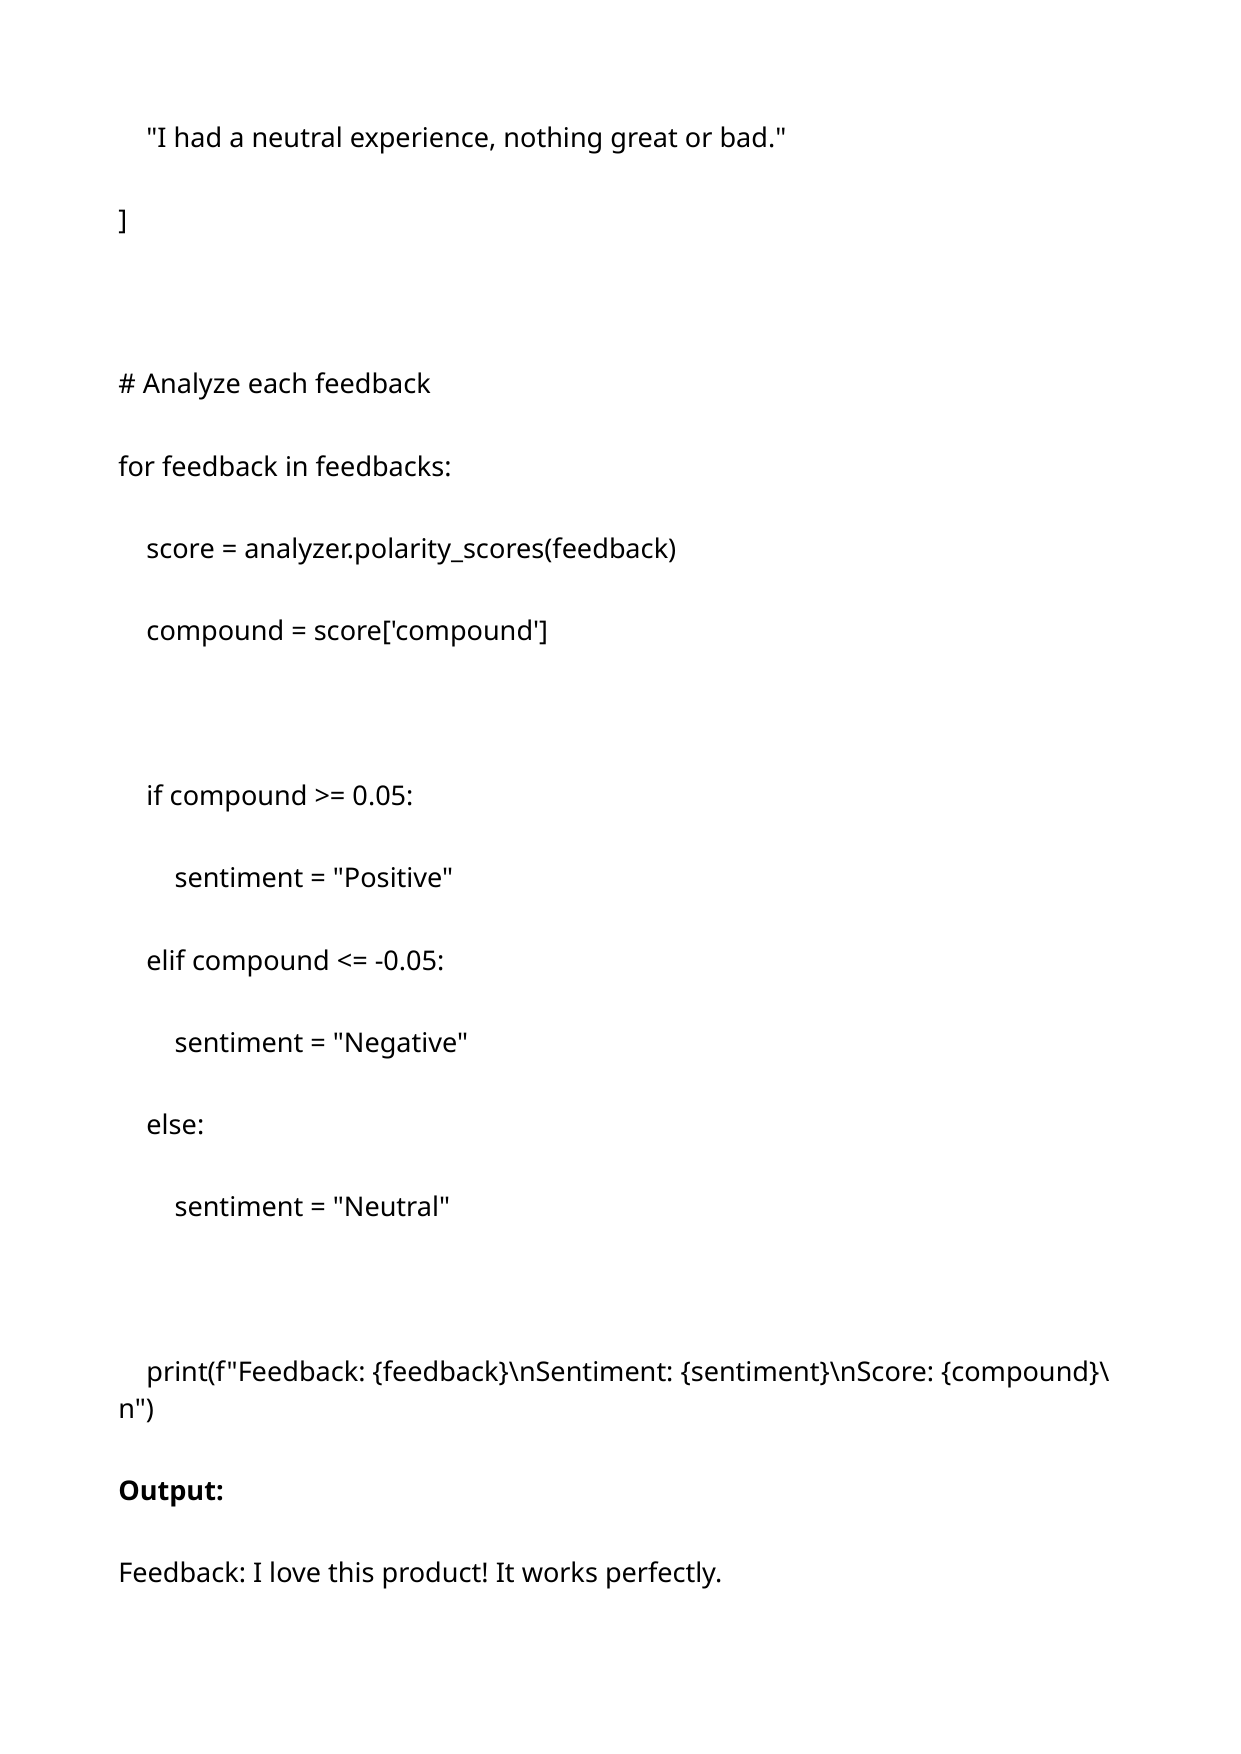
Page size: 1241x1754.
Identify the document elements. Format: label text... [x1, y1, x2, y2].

text sentiment = "Neutral" [118, 1188, 1122, 1225]
text elif compound <= -0.05: [118, 941, 1122, 978]
text for feedback in feedbacks: [118, 447, 1122, 484]
text ] [118, 200, 1122, 237]
text if compound >= 0.05: [118, 776, 1122, 813]
text Output: [118, 1472, 1122, 1508]
text sentiment = "Positive" [118, 859, 1122, 896]
text compound = score['compound'] [118, 612, 1122, 649]
text sentiment = "Negative" [118, 1023, 1122, 1060]
text "I had a neutral experience, nothing great or bad." [118, 118, 1122, 155]
text Feedback: I love this product! It works perfectly. [118, 1554, 1122, 1591]
text score = analyzer.polarity_scores(feedback) [118, 529, 1122, 566]
text print(f"Feedback: {feedback}\nSentiment: {sentiment}\nScore: {compound}\n") [118, 1352, 1122, 1426]
text # Analyze each feedback [118, 365, 1122, 402]
text else: [118, 1106, 1122, 1142]
